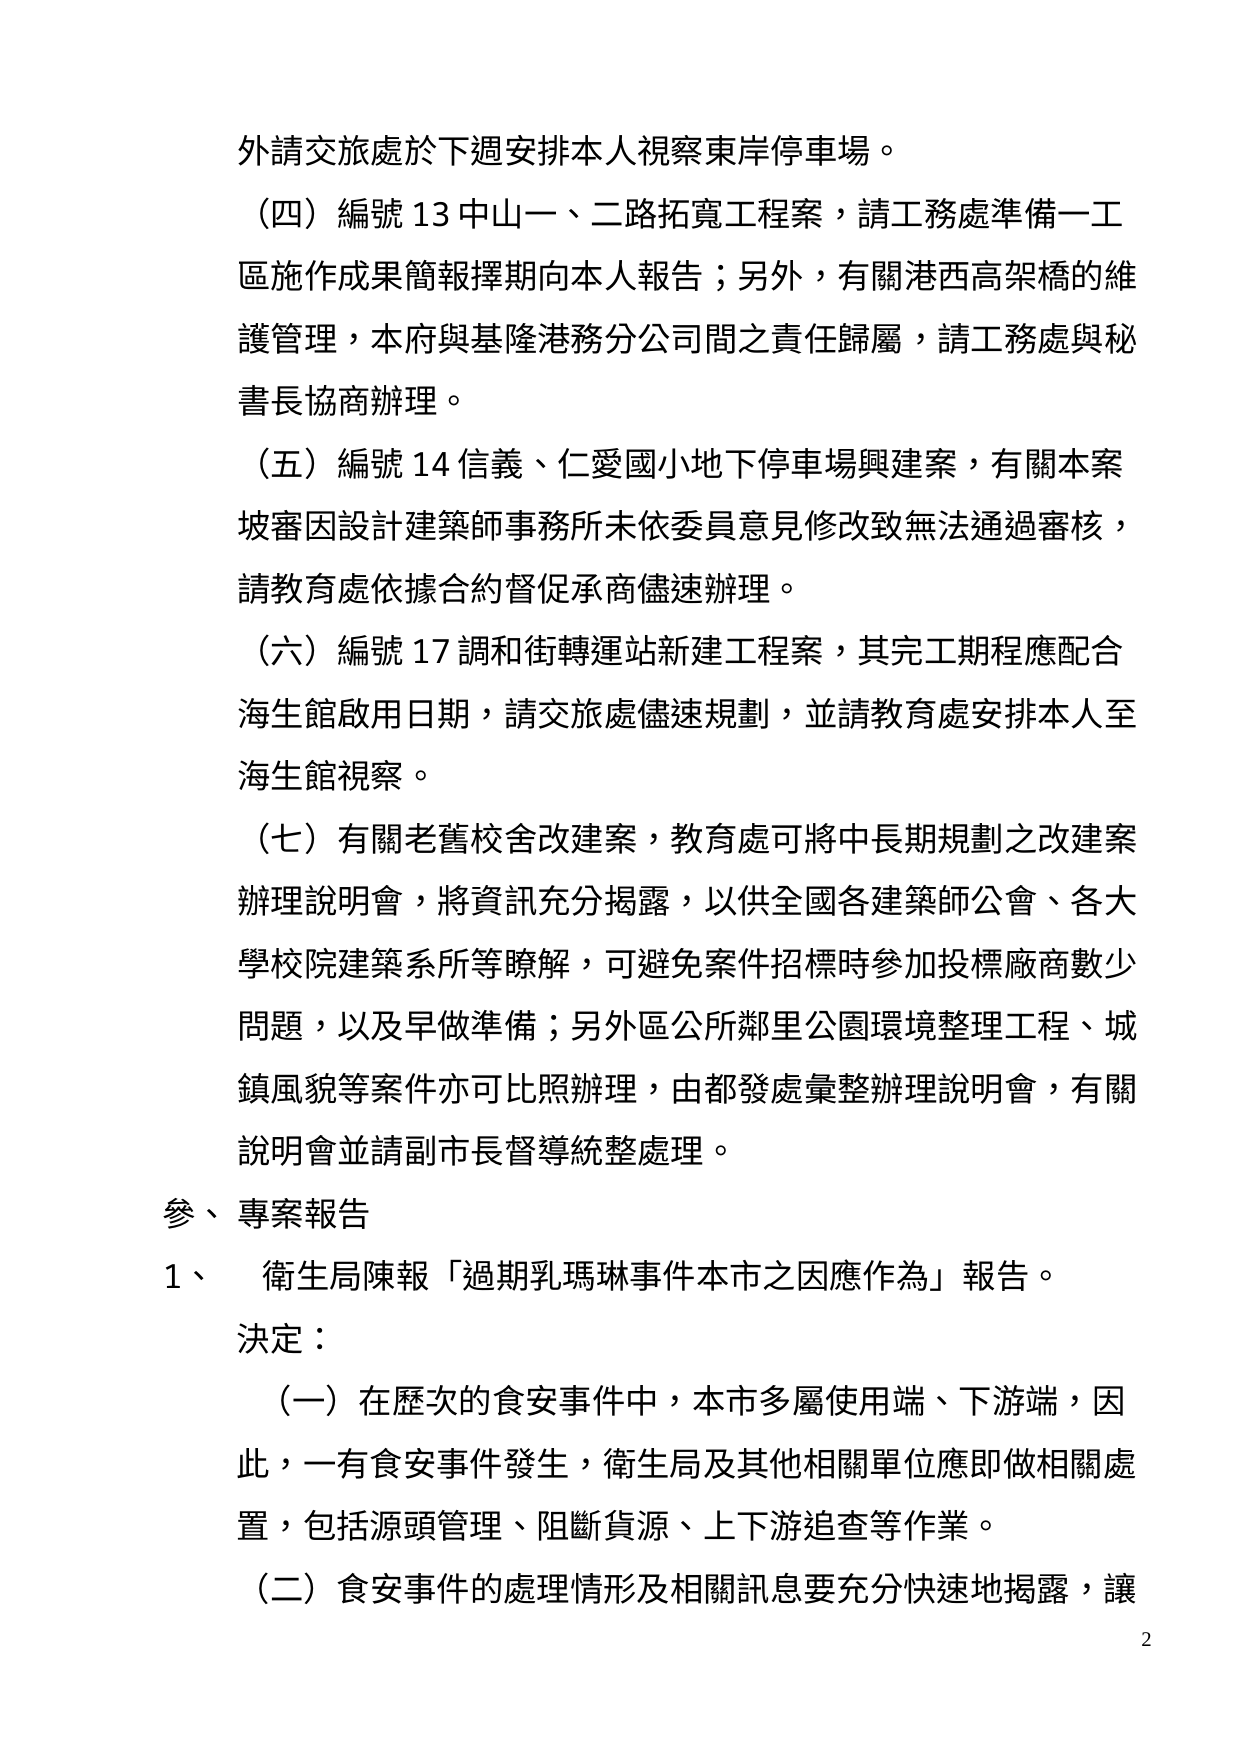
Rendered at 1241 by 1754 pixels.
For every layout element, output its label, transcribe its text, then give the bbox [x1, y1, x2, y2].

text （五）編號14信義、仁愛國小地下停車場興建案，有關本案坡審因設計建築師事務所未依委員意見修改致無法通過審核，請教育處依據合約督促承商儘速辦理。 [237, 420, 1152, 608]
text （四）編號13中山一、二路拓寬工程案，請工務處準備一工區施作成果簡報擇期向本人報告；另外，有關港西高架橋的維護管理，本府與基隆港務分公司間之責任歸屬，請工務處與秘書長協商辦理。 [237, 170, 1152, 420]
list 專案報告 [162, 1170, 1152, 1233]
text （二）食安事件的處理情形及相關訊息要充分快速地揭露，讓 [236, 1545, 1152, 1608]
text （七）有關老舊校舍改建案，教育處可將中長期規劃之改建案辦理說明會，將資訊充分揭露，以供全國各建築師公會、各大學校院建築系所等瞭解，可避免案件招標時參加投標廠商數少問題，以及早做準備；另外區公所鄰里公園環境整理工程、城鎮風貌等案件亦可比照辦理，由都發處彙整辦理說明會，有關說明會並請副市長督導統整處理。 [237, 795, 1152, 1170]
list 衛生局陳報「過期乳瑪琳事件本市之因應作為」報告。 [162, 1233, 1152, 1295]
text （六）編號17調和街轉運站新建工程案，其完工期程應配合海生館啟用日期，請交旅處儘速規劃，並請教育處安排本人至海生館視察。 [237, 608, 1152, 795]
text 決定： [236, 1295, 1152, 1358]
text 外請交旅處於下週安排本人視察東岸停車場。 [237, 108, 1152, 170]
text （一）在歷次的食安事件中，本市多屬使用端、下游端，因此，一有食安事件發生，衛生局及其他相關單位應即做相關處置，包括源頭管理、阻斷貨源、上下游追查等作業。 [118, 1358, 1152, 1545]
